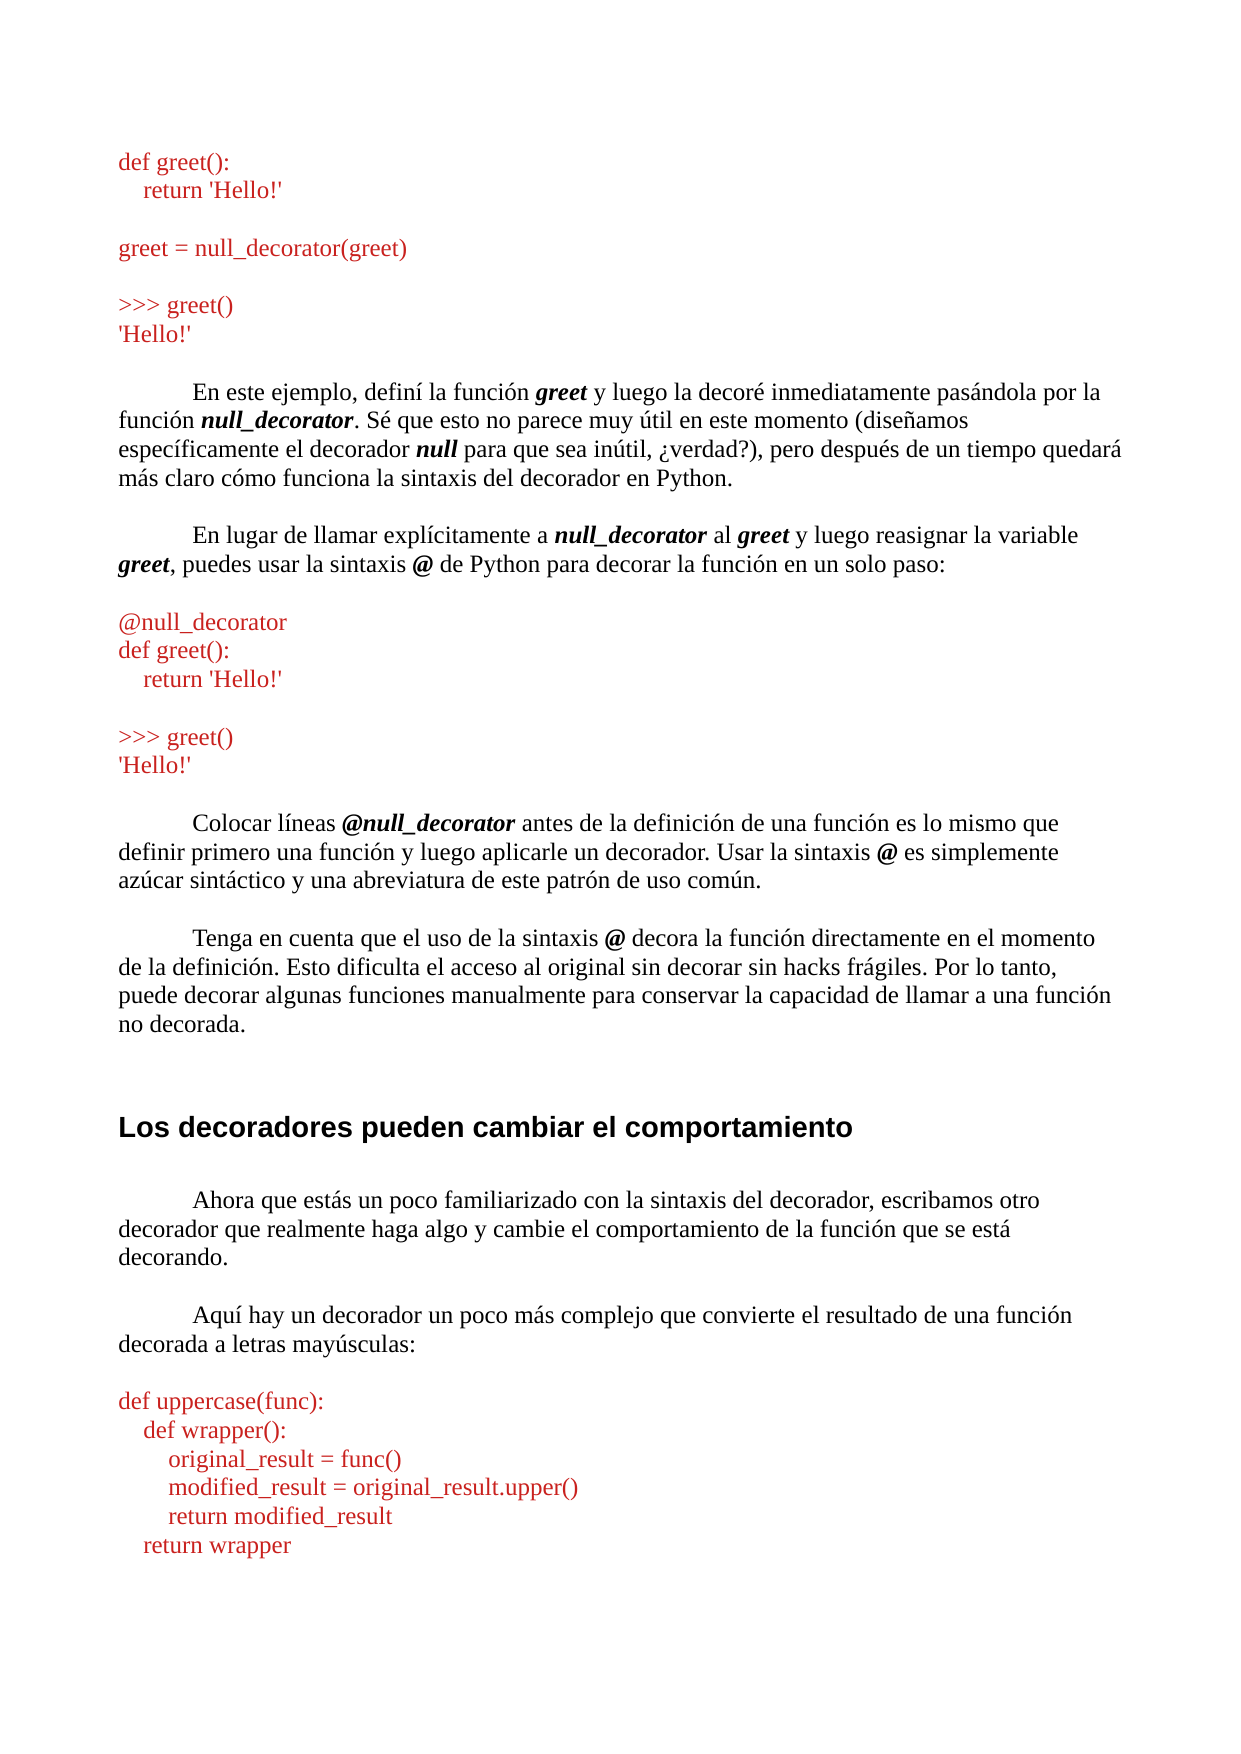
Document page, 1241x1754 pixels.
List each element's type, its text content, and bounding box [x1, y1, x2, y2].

text >>> greet() [118, 722, 1122, 751]
text Colocar líneas @null_decorator antes de la definición de una función es lo mismo que definir primero una función y luego aplicarle un decorador. Usar la sintaxis @ es simplemente azúcar sintáctico y una abreviatura de este patrón de uso común. [118, 808, 1122, 894]
text En lugar de llamar explícitamente a null_decorator al greet y luego reasignar la variable greet, puedes usar la sintaxis @ de Python para decorar la función en un solo paso: [118, 521, 1122, 578]
text @null_decorator [118, 607, 1122, 636]
text greet = null_decorator(greet) [118, 233, 1122, 262]
text Aquí hay un decorador un poco más complejo que convierte el resultado de una función decorada a letras mayúsculas: [118, 1300, 1122, 1357]
text def uppercase(func): [118, 1386, 1122, 1415]
text original_result = func() [118, 1444, 1122, 1472]
text return modified_result [118, 1501, 1122, 1530]
text En este ejemplo, definí la función greet y luego la decoré inmediatamente pasándola por la función null_decorator. Sé que esto no parece muy útil en este momento (diseñamos específicamente el decorador null para que sea inútil, ¿verdad?), pero después de un tiempo quedará más claro cómo funciona la sintaxis del decorador en Python. [118, 377, 1122, 492]
text modified_result = original_result.upper() [118, 1472, 1122, 1501]
text return 'Hello!' [118, 176, 1122, 204]
text 'Hello!' [118, 751, 1122, 779]
text return 'Hello!' [118, 664, 1122, 693]
text Tenga en cuenta que el uso de la sintaxis @ decora la función directamente en el momento de la definición. Esto dificulta el acceso al original sin decorar sin hacks frágiles. Por lo tanto, puede decorar algunas funciones manualmente para conservar la capacidad de llamar a una función no decorada. [118, 923, 1122, 1038]
text Ahora que estás un poco familiarizado con la sintaxis del decorador, escribamos otro decorador que realmente haga algo y cambie el comportamiento de la función que se está decorando. [118, 1185, 1122, 1271]
text return wrapper [118, 1530, 1122, 1559]
text >>> greet() [118, 291, 1122, 319]
text def greet(): [118, 636, 1122, 664]
text def greet(): [118, 147, 1122, 176]
subtitle Los decoradores pueden cambiar el comportamiento [118, 1110, 1122, 1144]
text 'Hello!' [118, 319, 1122, 348]
text def wrapper(): [118, 1415, 1122, 1444]
